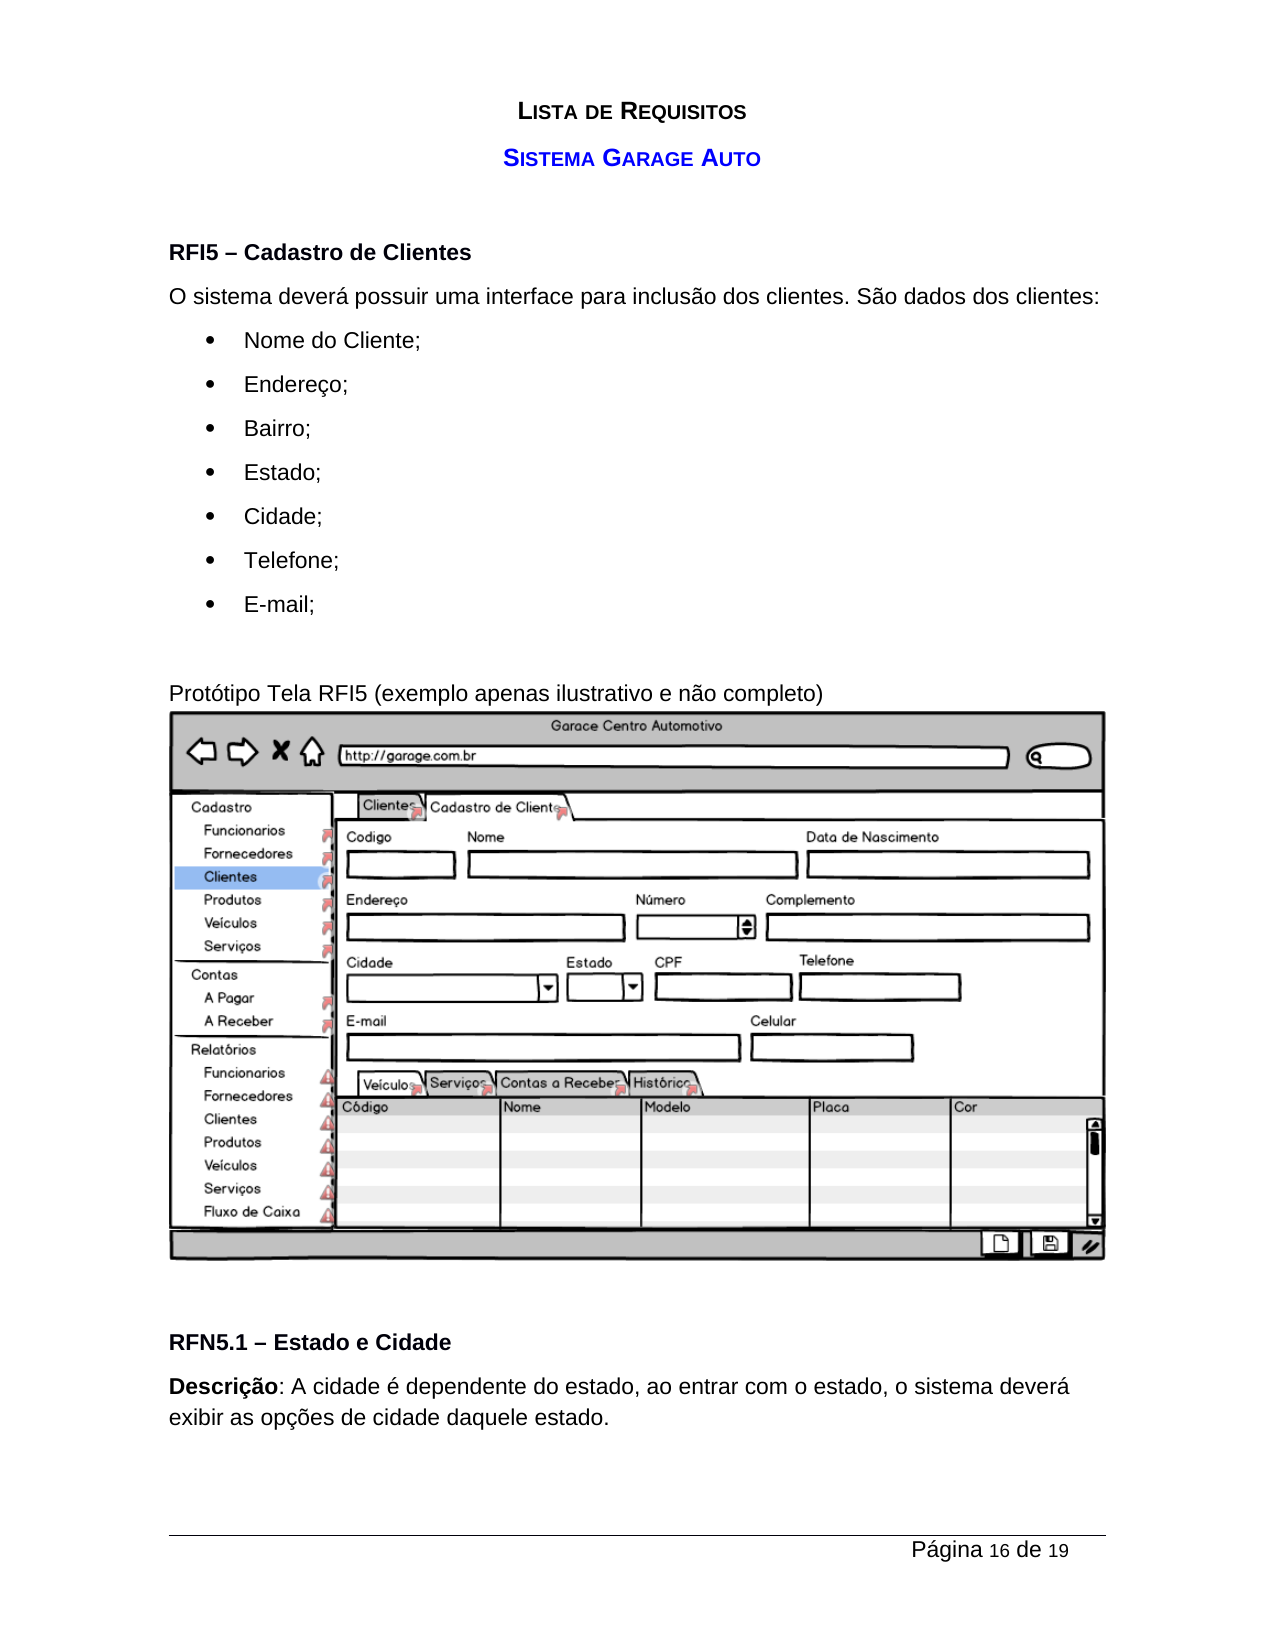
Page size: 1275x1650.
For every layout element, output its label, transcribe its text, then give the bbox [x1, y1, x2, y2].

list Cidade; [206, 503, 1106, 529]
list Estado; [206, 459, 1106, 486]
list Telefone; [206, 547, 1106, 574]
text Descrição: A cidade é dependente do estado, ao entrar com o estado, o sistema deverá exibir as opções de cidade daquele estado. [169, 1373, 1106, 1431]
subtitle RFI5 – Cadastro de Clientes [169, 239, 1106, 265]
list E-mail; [206, 591, 1106, 618]
subtitle RFN5.1 – Estado e Cidade [169, 1329, 1106, 1355]
text Protótipo Tela RFI5 (exemplo apenas ilustrativo e não completo) [169, 679, 1106, 706]
text O sistema deverá possuir uma interface para inclusão dos clientes. São dados dos clientes: [169, 283, 1106, 309]
list Bairro; [206, 415, 1106, 441]
list Endereço; [206, 371, 1106, 397]
picture [168, 711, 1107, 1262]
list Nome do Cliente; [206, 327, 1106, 353]
